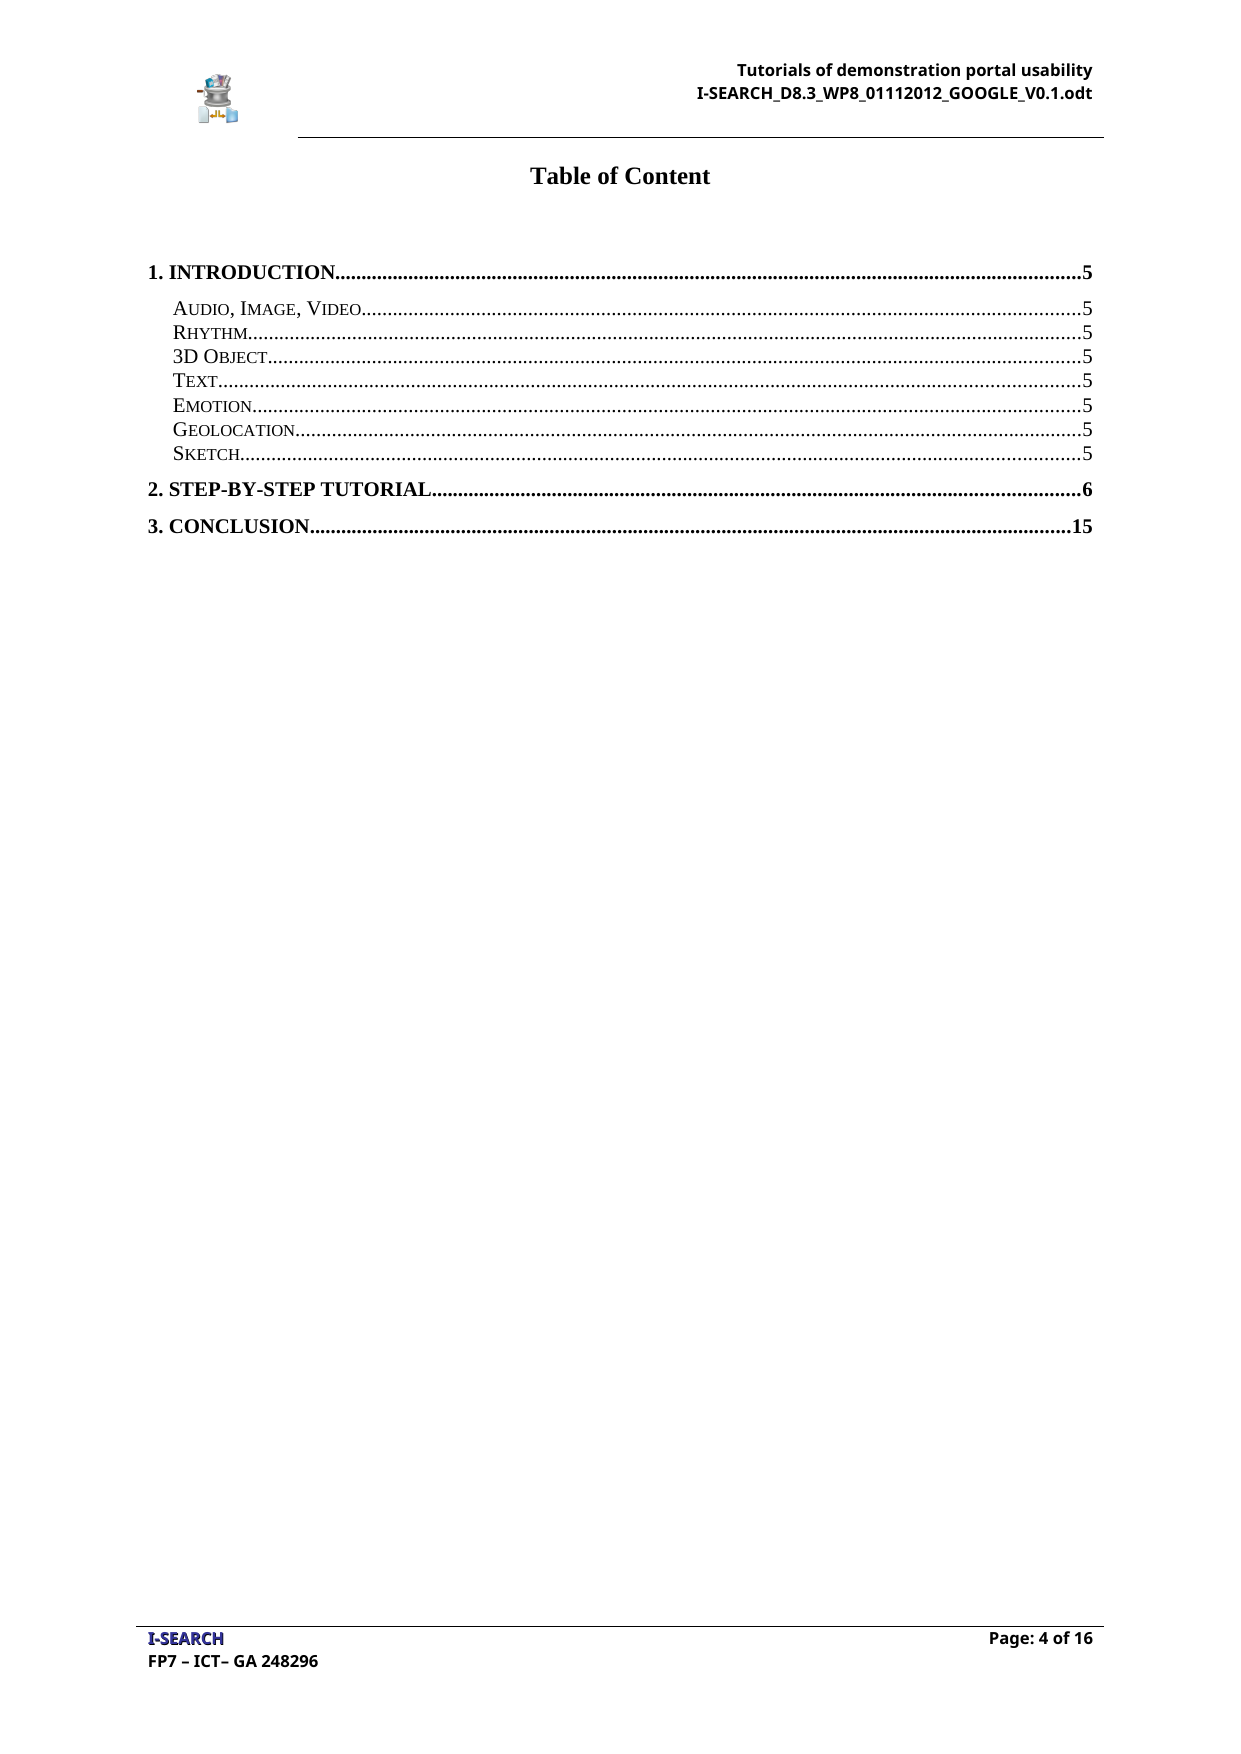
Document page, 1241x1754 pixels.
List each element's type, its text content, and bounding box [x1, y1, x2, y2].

picture [189, 66, 246, 130]
text Table of Content [148, 161, 1092, 190]
text Audio, Image, Video 5 [173, 296, 1092, 320]
text 3. Conclusion 15 [148, 514, 1092, 538]
text 2. Step-by-Step Tutorial 6 [148, 477, 1092, 501]
text Emotion 5 [173, 392, 1092, 417]
text Text 5 [173, 368, 1092, 392]
text Rhythm 5 [173, 320, 1092, 344]
text Sketch 5 [173, 441, 1092, 465]
text 1. Introduction 5 [148, 260, 1092, 284]
text Geolocation 5 [173, 417, 1092, 441]
text 3D Object 5 [173, 344, 1092, 368]
